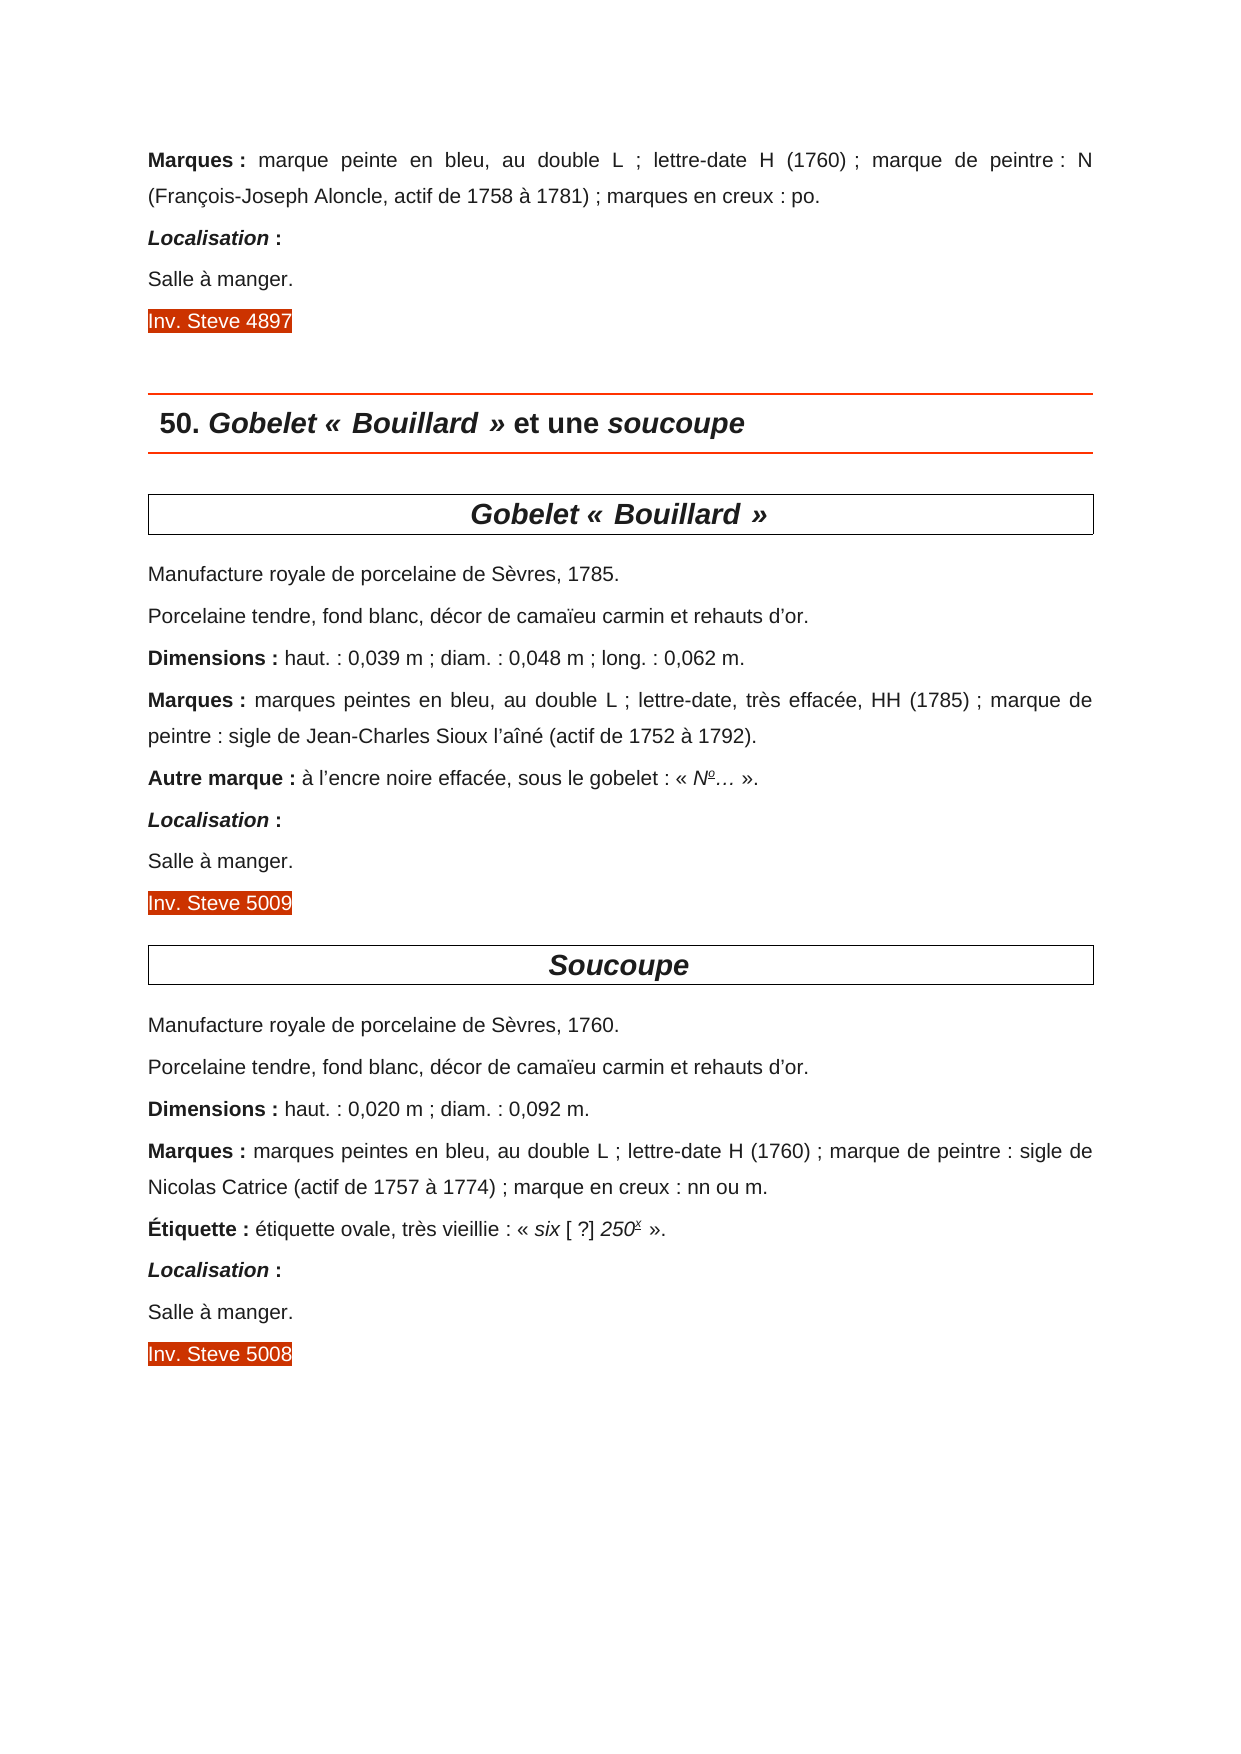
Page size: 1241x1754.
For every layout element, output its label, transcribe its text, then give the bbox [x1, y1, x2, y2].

text Localisation : [148, 1258, 1093, 1282]
text Marques : marque peinte en bleu, au double L ; lettre-date H (1760) ; marque de peintre : N (François-Joseph Aloncle, actif de 1758 à 1781) ; marques en creux : po. [148, 148, 1093, 207]
subtitle Gobelet « Bouillard » [149, 495, 1093, 534]
text Salle à manger. [148, 1300, 1093, 1324]
text Dimensions : haut. : 0,020 m ; diam. : 0,092 m. [148, 1097, 1093, 1121]
text Manufacture royale de porcelaine de Sèvres, 1785. [148, 562, 1093, 586]
text Étiquette : étiquette ovale, très vieillie : « six [ ?] 250x ». [148, 1216, 1093, 1240]
text Marques : marques peintes en bleu, au double L ; lettre-date H (1760) ; marque de peintre : sigle de Nicolas Catrice (actif de 1757 à 1774) ; marque en creux : nn ou m. [148, 1139, 1093, 1198]
text Autre marque : à l’encre noire effacée, sous le gobelet : « No… ». [148, 766, 1093, 789]
text Salle à manger. [148, 267, 1093, 291]
text Localisation : [148, 807, 1093, 831]
text Inv. Steve 4897 [292, 309, 1093, 333]
text Porcelaine tendre, fond blanc, décor de camaïeu carmin et rehauts d’or. [148, 1055, 1093, 1079]
text Porcelaine tendre, fond blanc, décor de camaïeu carmin et rehauts d’or. [148, 604, 1093, 628]
text Inv. Steve 5009 [292, 891, 1093, 915]
text Salle à manger. [148, 849, 1093, 873]
subtitle Gobelet « Bouillard » et une soucoupe [148, 395, 1093, 452]
text Manufacture royale de porcelaine de Sèvres, 1760. [148, 1013, 1093, 1037]
subtitle Soucoupe [149, 946, 1093, 984]
text Localisation : [148, 225, 1093, 249]
text Inv. Steve 5008 [292, 1342, 1093, 1366]
text Dimensions : haut. : 0,039 m ; diam. : 0,048 m ; long. : 0,062 m. [148, 646, 1093, 670]
text Marques : marques peintes en bleu, au double L ; lettre-date, très effacée, HH (1785) ; marque de peintre : sigle de Jean-Charles Sioux l’aîné (actif de 1752 à 1792). [148, 688, 1093, 748]
